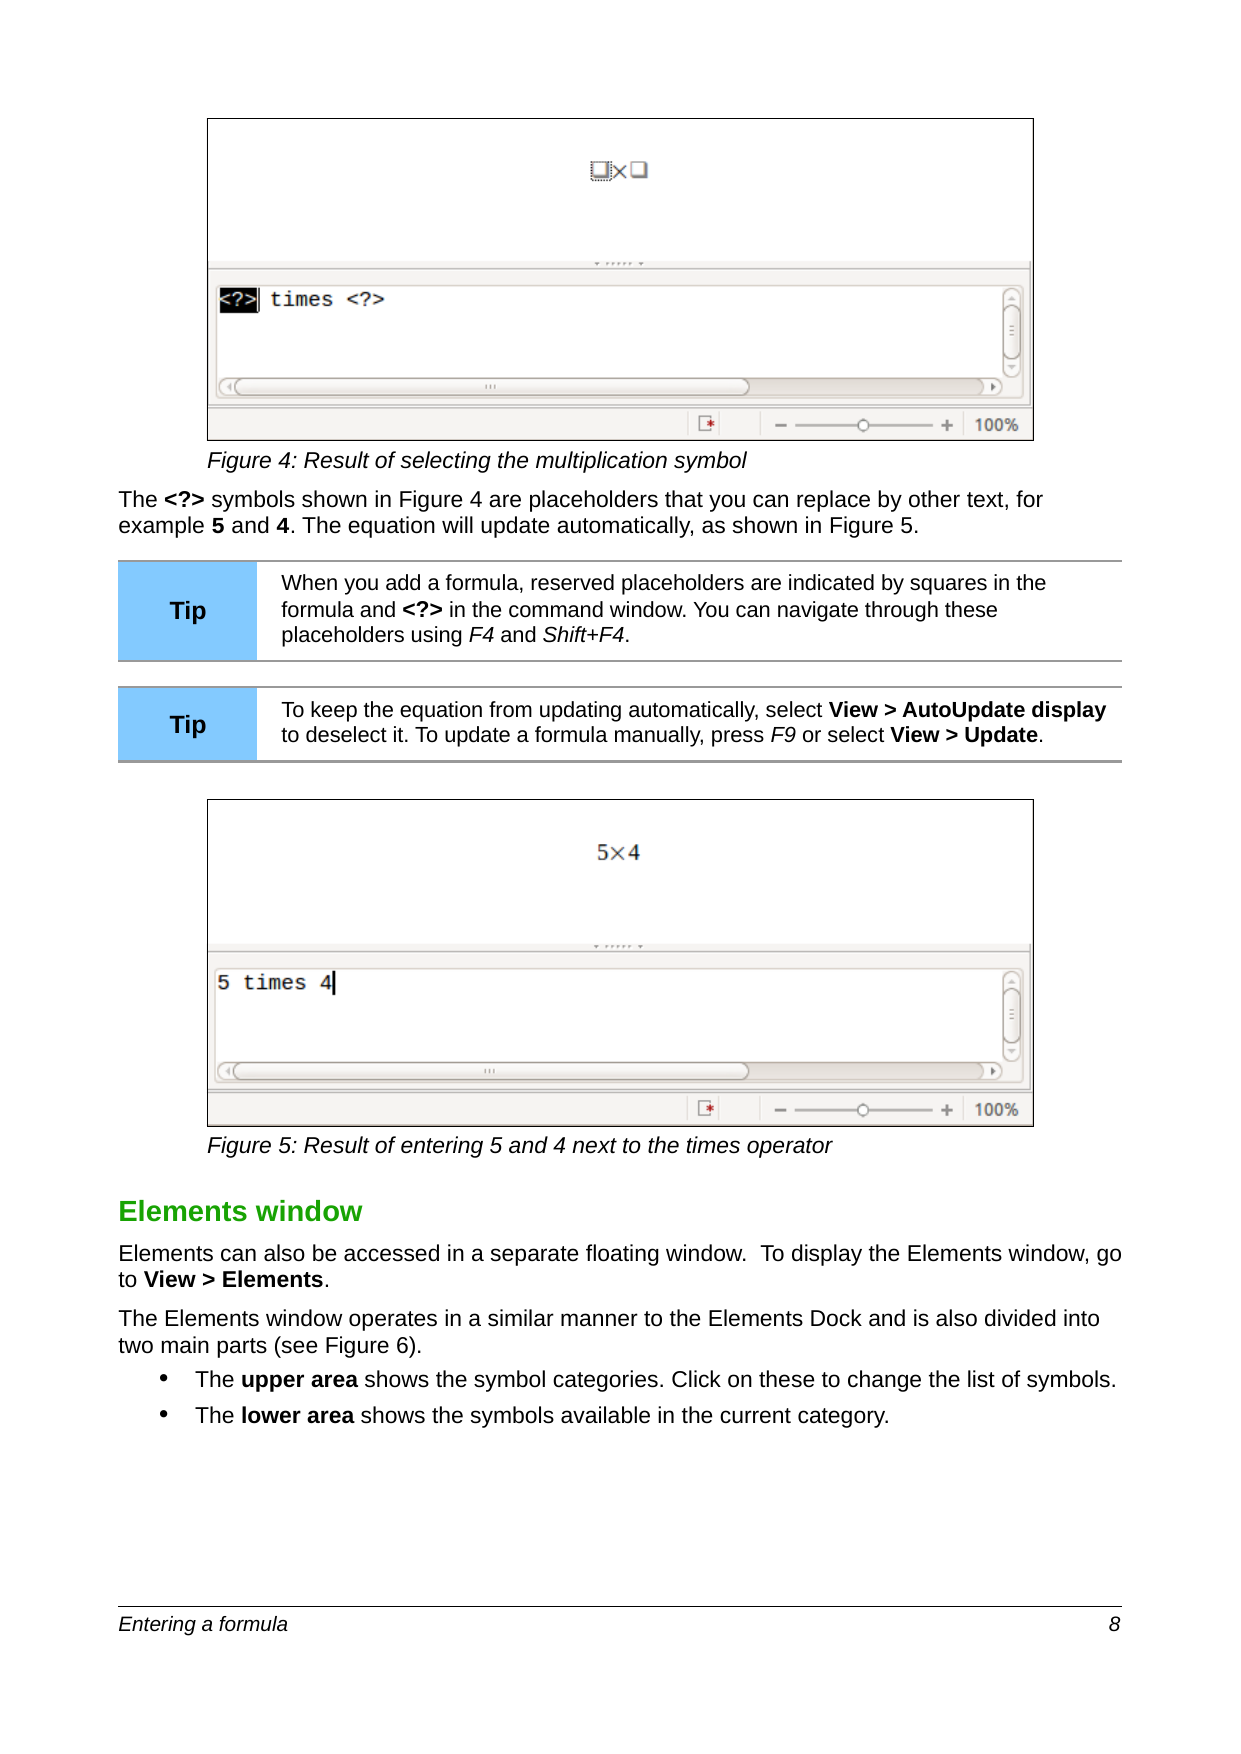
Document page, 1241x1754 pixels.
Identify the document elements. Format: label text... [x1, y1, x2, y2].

text Figure 5: Result of entering 5 and 4 next to the times operator [207, 1132, 1033, 1158]
text The <?> symbols shown in Figure 4 are placeholders that you can replace by other text, for example 5 and 4. The equation will update automatically, as shown in Figure 5. [118, 486, 1122, 541]
picture [208, 119, 1033, 440]
subtitle Elements window [118, 1194, 1122, 1228]
table_header Tip [118, 562, 257, 660]
table_header Tip [118, 688, 257, 760]
table_header When you add a formula, reserved placeholders are indicated by squares in the formula and <?> in the command window. You can navigate through these placeholders using F4 and Shift+F4. [258, 562, 1122, 660]
picture [208, 800, 1033, 1126]
text Elements can also be accessed in a separate floating window. To display the Elements window, go to View > Elements. [118, 1240, 1122, 1293]
list The Elements window operates in a similar manner to the Elements Dock and is also divided into two main parts (see Figure 6). [118, 1305, 1122, 1358]
list The upper area shows the symbol categories. Click on these to change the list of symbols. [156, 1364, 1122, 1393]
list The lower area shows the symbols available in the current category. [156, 1400, 1122, 1429]
text Figure 4: Result of selecting the multiplication symbol [207, 447, 1033, 473]
table_header To keep the equation from updating automatically, select View > AutoUpdate display to deselect it. To update a formula manually, press F9 or select View > Update. [258, 688, 1122, 760]
